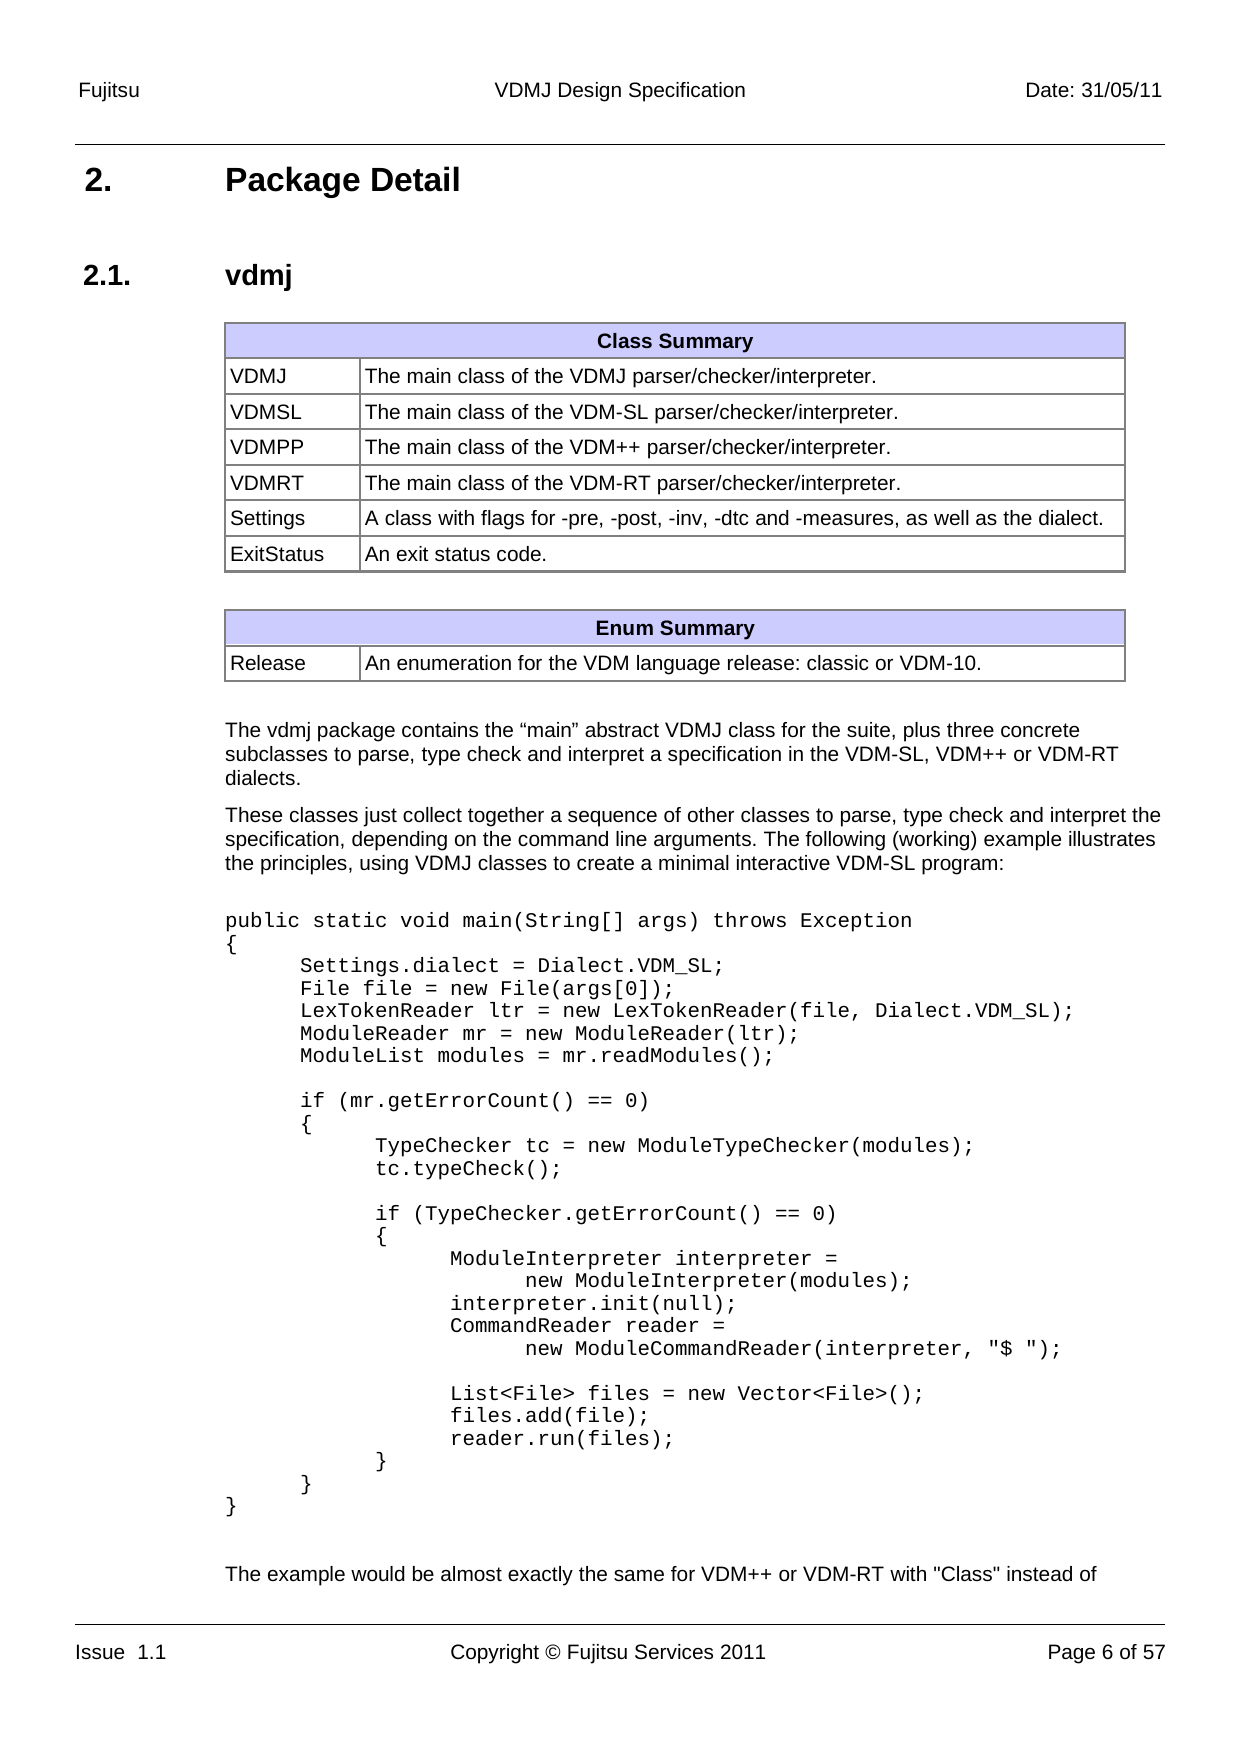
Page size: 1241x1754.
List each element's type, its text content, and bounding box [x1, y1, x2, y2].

table_cell VDMPP [226, 430, 359, 464]
table_header Class Summary [226, 324, 1124, 357]
text The example would be almost exactly the same for VDM++ or VDM-RT with "Class" instead of [225, 1562, 1165, 1586]
table_cell Settings [226, 501, 359, 535]
text { [225, 1112, 1165, 1135]
table_cell The main class of the VDM-RT parser/checker/interpreter. [361, 466, 1124, 499]
text files.add(file); [225, 1405, 1165, 1427]
table_cell The main class of the VDM-SL parser/checker/interpreter. [361, 395, 1124, 428]
text } [225, 1450, 1165, 1472]
table_cell The main class of the VDM++ parser/checker/interpreter. [361, 430, 1124, 464]
text { [225, 1225, 1165, 1247]
text } [225, 1472, 1165, 1495]
text interpreter.init(null); [225, 1292, 1165, 1315]
table_cell VDMSL [226, 395, 359, 428]
text List<File> files = new Vector<File>(); [225, 1382, 1165, 1405]
table_cell ExitStatus [226, 537, 359, 570]
text ModuleList modules = mr.readModules(); [225, 1045, 1165, 1067]
text new ModuleInterpreter(modules); [225, 1270, 1165, 1292]
table_cell An exit status code. [361, 537, 1124, 570]
text reader.run(files); [225, 1427, 1165, 1450]
text new ModuleCommandReader(interpreter, "$ "); [225, 1337, 1165, 1360]
text TypeChecker tc = new ModuleTypeChecker(modules); [225, 1135, 1165, 1157]
text { [225, 932, 1165, 955]
table_cell VDMJ [226, 359, 359, 393]
table_cell An enumeration for the VDM language release: classic or VDM-10. [361, 647, 1124, 680]
text File file = new File(args[0]); [225, 977, 1165, 1000]
table_cell Release [226, 647, 359, 680]
subtitle vdmj [75, 258, 1165, 292]
text public static void main(String[] args) throws Exception [225, 910, 1165, 932]
table_cell VDMRT [226, 466, 359, 499]
text ModuleReader mr = new ModuleReader(ltr); [225, 1022, 1165, 1045]
text if (mr.getErrorCount() == 0) [225, 1090, 1165, 1112]
subtitle Package Detail [75, 160, 1165, 198]
table_header Enum Summary [226, 611, 1124, 644]
text tc.typeCheck(); [225, 1157, 1165, 1180]
text LexTokenReader ltr = new LexTokenReader(file, Dialect.VDM_SL); [225, 1000, 1165, 1022]
table_cell The main class of the VDMJ parser/checker/interpreter. [361, 359, 1124, 393]
text The vdmj package contains the “main” abstract VDMJ class for the suite, plus three concrete subclasses to parse, type check and interpret a specification in the VDM-SL, VDM++ or VDM-RT dialects. [225, 718, 1165, 790]
text CommandReader reader = [225, 1315, 1165, 1337]
text if (TypeChecker.getErrorCount() == 0) [225, 1202, 1165, 1225]
text ModuleInterpreter interpreter = [225, 1247, 1165, 1270]
text } [225, 1495, 1165, 1517]
text Settings.dialect = Dialect.VDM_SL; [225, 955, 1165, 977]
text These classes just collect together a sequence of other classes to parse, type check and interpret the specification, depending on the command line arguments. The following (working) example illustrates the principles, using VDMJ classes to create a minimal interactive VDM-SL program: [225, 803, 1165, 875]
table_cell A class with flags for -pre, -post, -inv, -dtc and -measures, as well as the dialect. [361, 501, 1124, 535]
